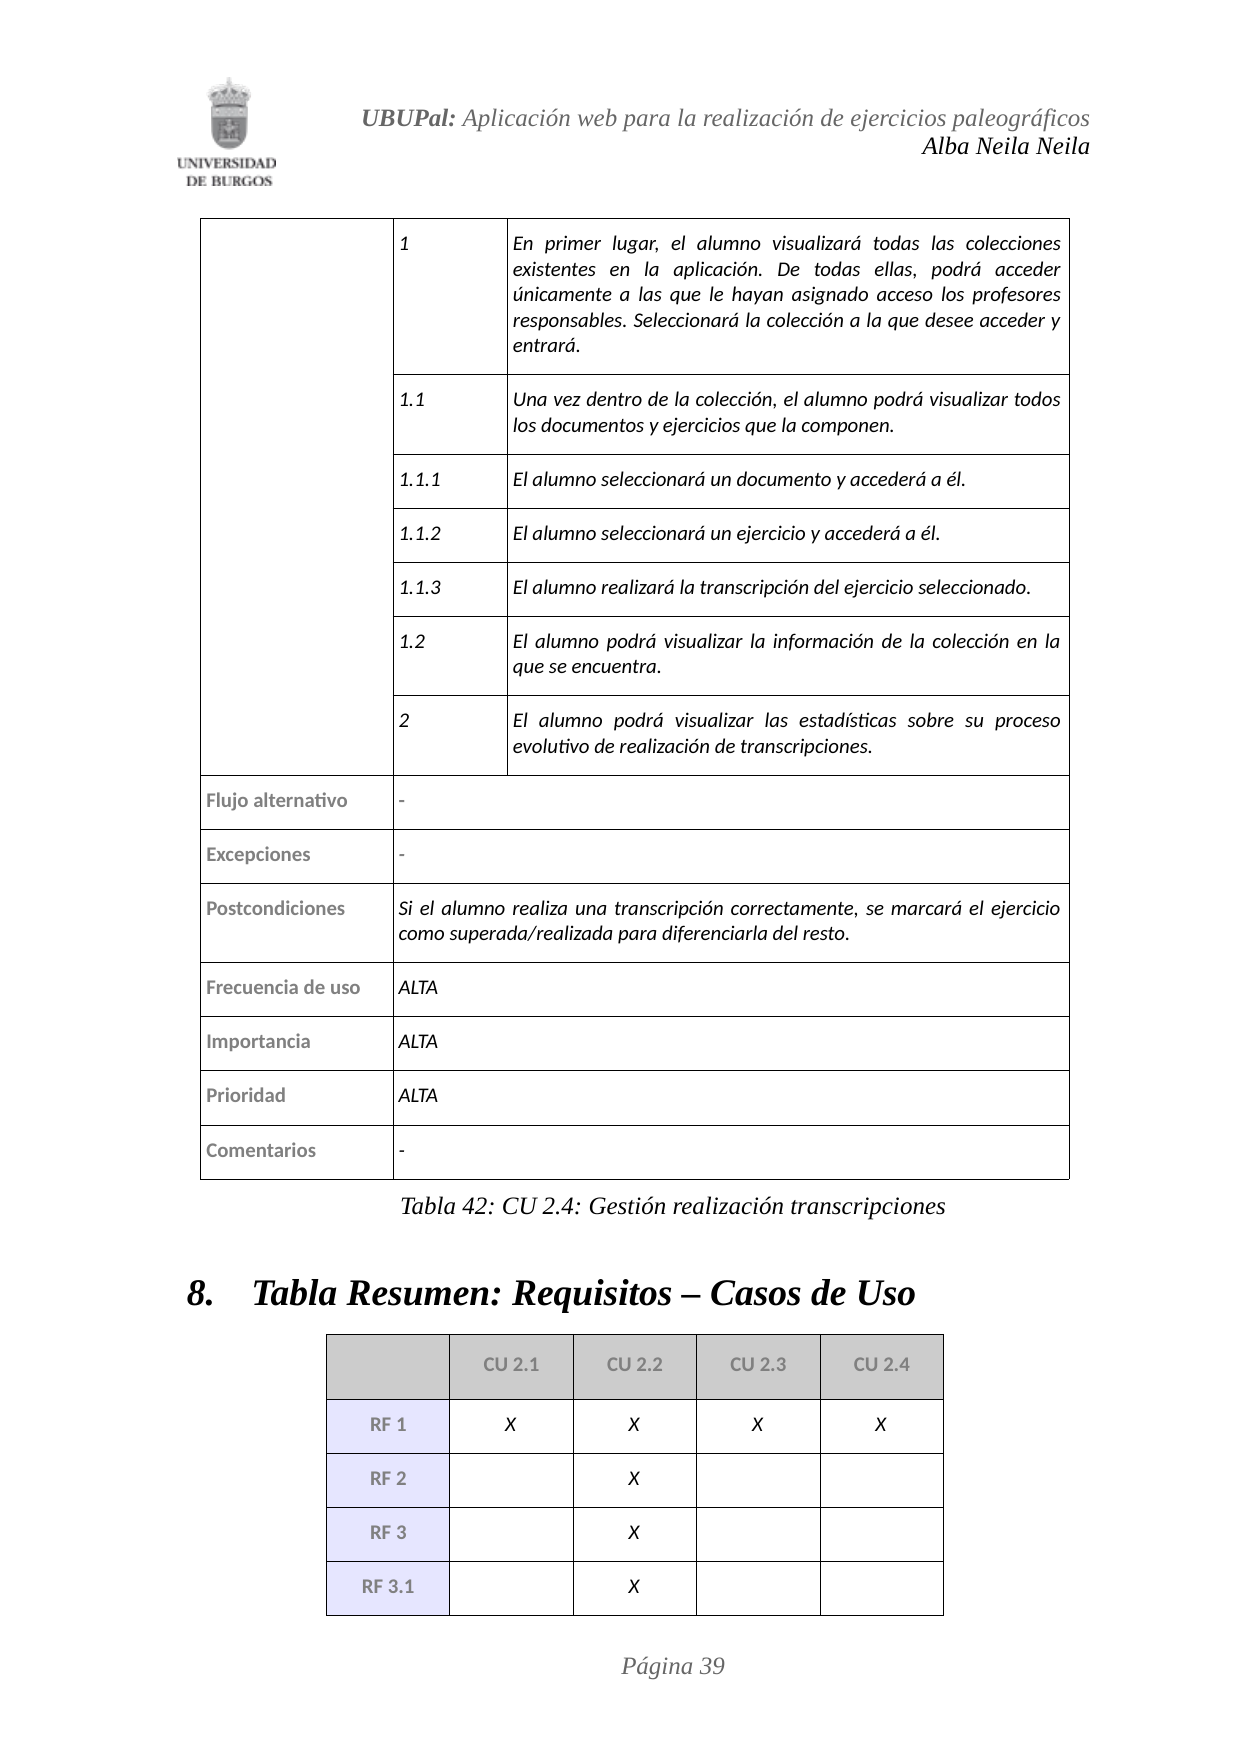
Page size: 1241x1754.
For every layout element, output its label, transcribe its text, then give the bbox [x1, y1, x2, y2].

table_cell X [821, 1400, 943, 1453]
table_cell RF 2 [327, 1454, 449, 1507]
table_cell Una vez dentro de la colección, el alumno podrá visualizar todos los documentos y ejercicios que la componen. [508, 375, 1069, 453]
table_cell X [574, 1454, 696, 1507]
table_cell - [394, 1126, 1069, 1178]
table_cell Flujo alternativo [201, 776, 393, 829]
table_cell Importancia [201, 1017, 393, 1070]
table_cell 1.1.1 [394, 455, 507, 508]
table_cell X [450, 1400, 573, 1453]
table_cell Si el alumno realiza una transcripción correctamente, se marcará el ejercicio como superada/realizada para diferenciarla del resto. [394, 884, 1069, 962]
table_header [327, 1335, 449, 1399]
table_cell X [574, 1562, 696, 1615]
table_cell Excepciones [201, 830, 393, 883]
table_cell [450, 1454, 573, 1507]
table_cell 1.1.2 [394, 509, 507, 562]
table_cell [201, 219, 393, 775]
table_cell - [394, 830, 1069, 883]
table_cell X [574, 1400, 696, 1453]
table_header CU 2.2 [574, 1335, 696, 1399]
table_cell [697, 1508, 820, 1561]
table_cell Frecuencia de uso [201, 963, 393, 1016]
table_cell - [394, 776, 1069, 829]
table_cell 2 [394, 696, 507, 775]
subtitle Tabla Resumen: Requisitos – Casos de Uso [177, 1270, 1092, 1313]
table_cell Comentarios [201, 1126, 393, 1178]
table_cell [821, 1508, 943, 1561]
table_cell 1 [394, 219, 507, 374]
table_header CU 2.1 [450, 1335, 573, 1399]
table_header CU 2.4 [821, 1335, 943, 1399]
table_cell X [574, 1508, 696, 1561]
table_header CU 2.3 [697, 1335, 820, 1399]
table_cell El alumno seleccionará un documento y accederá a él. [508, 455, 1069, 508]
table_cell Prioridad [201, 1071, 393, 1124]
table_cell RF 3 [327, 1508, 449, 1561]
table_cell X [697, 1400, 820, 1453]
table_cell 1.1.3 [394, 563, 507, 616]
table_cell [821, 1454, 943, 1507]
table_cell ALTA [394, 963, 1069, 1016]
table_cell El alumno realizará la transcripción del ejercicio seleccionado. [508, 563, 1069, 616]
table_cell 1.1 [394, 375, 507, 453]
table_cell ALTA [394, 1017, 1069, 1070]
table_cell [450, 1508, 573, 1561]
table_cell El alumno podrá visualizar las estadísticas sobre su proceso evolutivo de realización de transcripciones. [508, 696, 1069, 775]
text Tabla : CU 2.4: Gestión realización transcripciones [255, 1191, 1092, 1220]
table_cell El alumno podrá visualizar la información de la colección en la que se encuentra. [508, 617, 1069, 695]
table_cell En primer lugar, el alumno visualizará todas las colecciones existentes en la aplicación. De todas ellas, podrá acceder únicamente a las que le hayan asignado acceso los profesores responsables. Seleccionará la colección a la que desee acceder y entrará. [508, 219, 1069, 374]
table_cell Postcondiciones [201, 884, 393, 962]
table_cell RF 1 [327, 1400, 449, 1453]
table_cell 1.2 [394, 617, 507, 695]
table_cell ALTA [394, 1071, 1069, 1124]
table_cell [697, 1562, 820, 1615]
table_cell [697, 1454, 820, 1507]
table_cell [821, 1562, 943, 1615]
table_cell El alumno seleccionará un ejercicio y accederá a él. [508, 509, 1069, 562]
picture [177, 77, 276, 186]
table_cell [450, 1562, 573, 1615]
table_cell RF 3.1 [327, 1562, 449, 1615]
